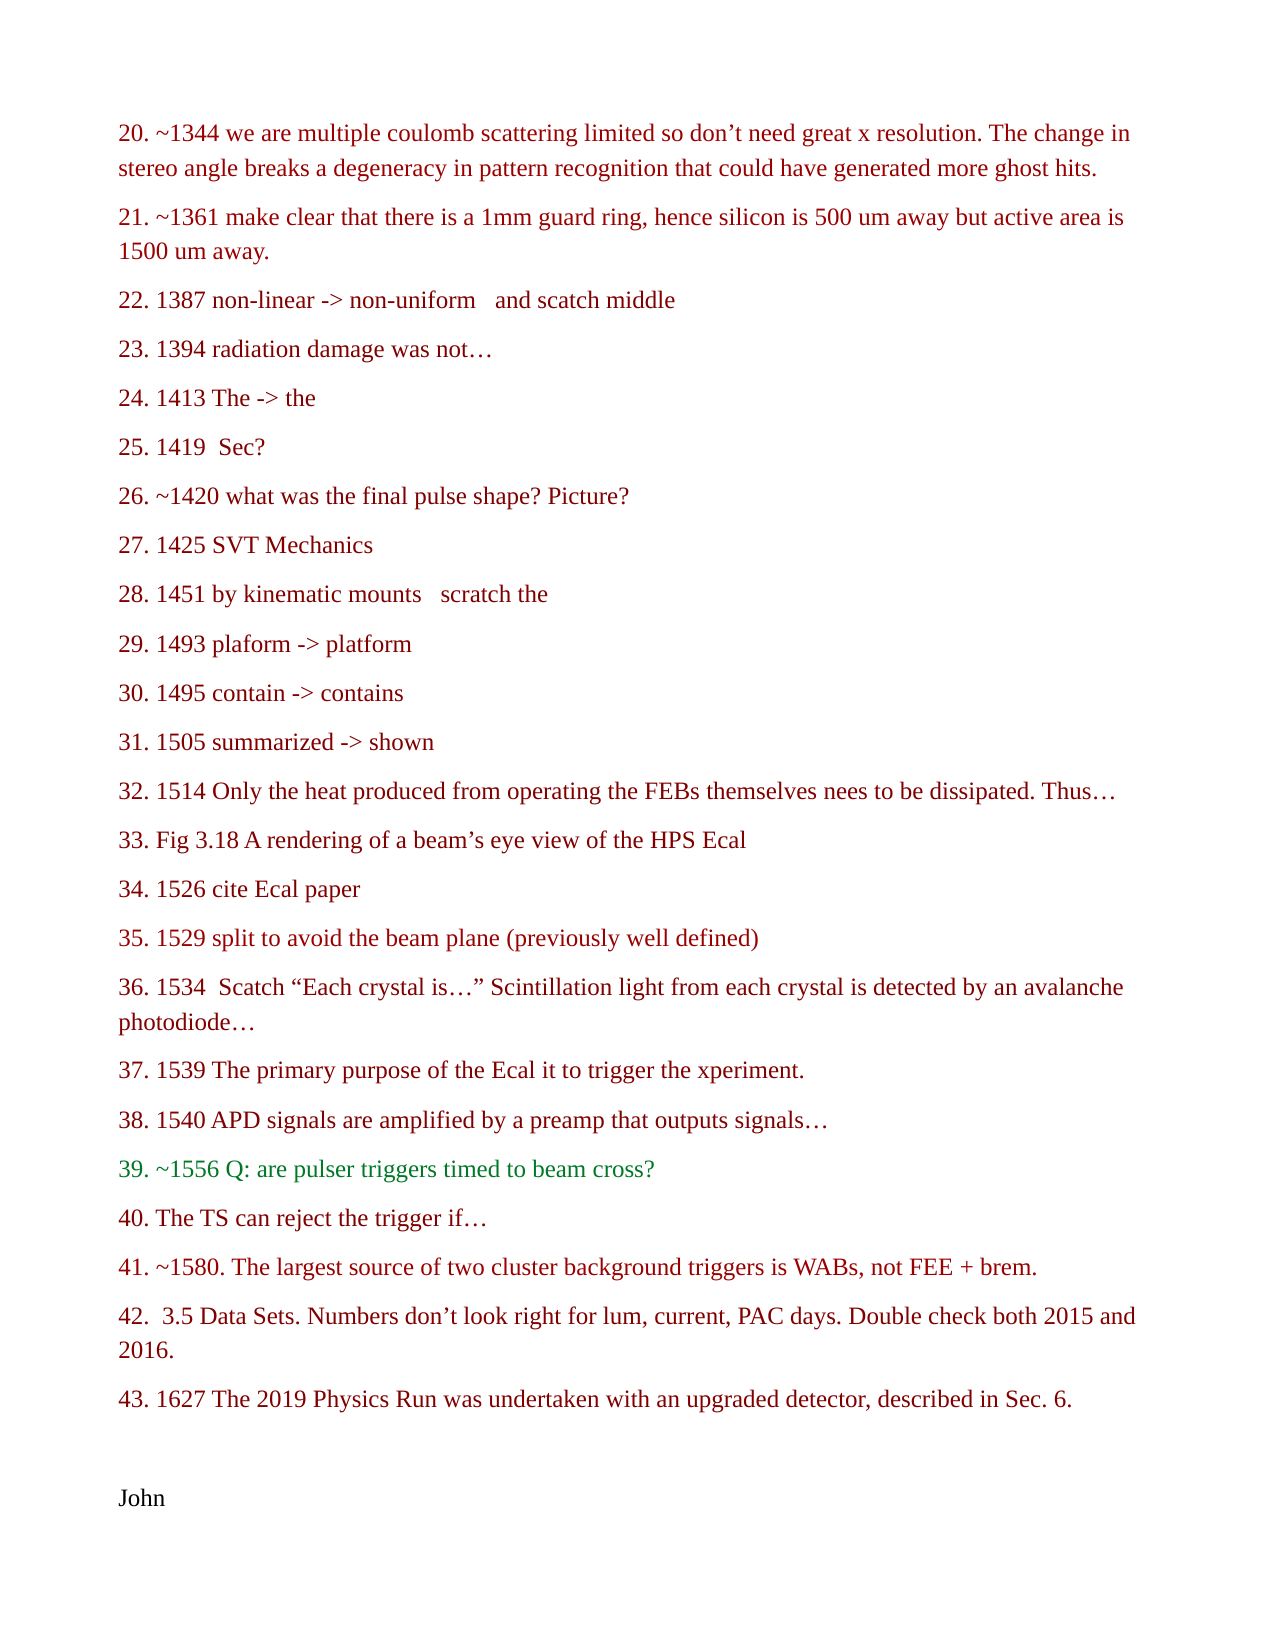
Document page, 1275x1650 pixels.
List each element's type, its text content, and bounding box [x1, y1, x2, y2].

text 29. 1493 plaform -> platform [118, 629, 1157, 657]
text 39. ~1556 Q: are pulser triggers timed to beam cross? [118, 1154, 1157, 1182]
text 32. 1514 Only the heat produced from operating the FEBs themselves nees to be dissipated. Thus… [118, 776, 1157, 804]
text 38. 1540 APD signals are amplified by a preamp that outputs signals… [118, 1105, 1157, 1133]
text 22. 1387 non-linear -> non-uniform and scatch middle [118, 285, 1157, 314]
text 27. 1425 SVT Mechanics [118, 531, 1157, 559]
text John [118, 1483, 1157, 1511]
text 21. ~1361 make clear that there is a 1mm guard ring, hence silicon is 500 um away but active area is 1500 um away. [118, 202, 1157, 265]
text 24. 1413 The -> the [118, 383, 1157, 412]
text 30. 1495 contain -> contains [118, 678, 1157, 706]
text 28. 1451 by kinematic mounts scratch the [118, 579, 1157, 608]
text 20. ~1344 we are multiple coulomb scattering limited so don’t need great x resolution. The change in stereo angle breaks a degeneracy in pattern recognition that could have generated more ghost hits. [118, 118, 1157, 181]
text 42. 3.5 Data Sets. Numbers don’t look right for lum, current, PAC days. Double check both 2015 and 2016. [118, 1301, 1157, 1364]
text 26. ~1420 what was the final pulse shape? Picture? [118, 481, 1157, 510]
text 36. 1534 Scatch “Each crystal is…” Scintillation light from each crystal is detected by an avalanche photodiode… [118, 972, 1157, 1035]
text 25. 1419 Sec? [118, 432, 1157, 461]
text 35. 1529 split to avoid the beam plane (previously well defined) [118, 923, 1157, 952]
text 37. 1539 The primary purpose of the Ecal it to trigger the xperiment. [118, 1056, 1157, 1084]
text 33. Fig 3.18 A rendering of a beam’s eye view of the HPS Ecal [118, 825, 1157, 854]
text 43. 1627 The 2019 Physics Run was undertaken with an upgraded detector, described in Sec. 6. [118, 1384, 1157, 1413]
text 41. ~1580. The largest source of two cluster background triggers is WABs, not FEE + brem. [118, 1252, 1157, 1281]
text 31. 1505 summarized -> shown [118, 727, 1157, 756]
text 34. 1526 cite Ecal paper [118, 874, 1157, 903]
text 40. The TS can reject the trigger if… [118, 1203, 1157, 1232]
text 23. 1394 radiation damage was not… [118, 334, 1157, 363]
